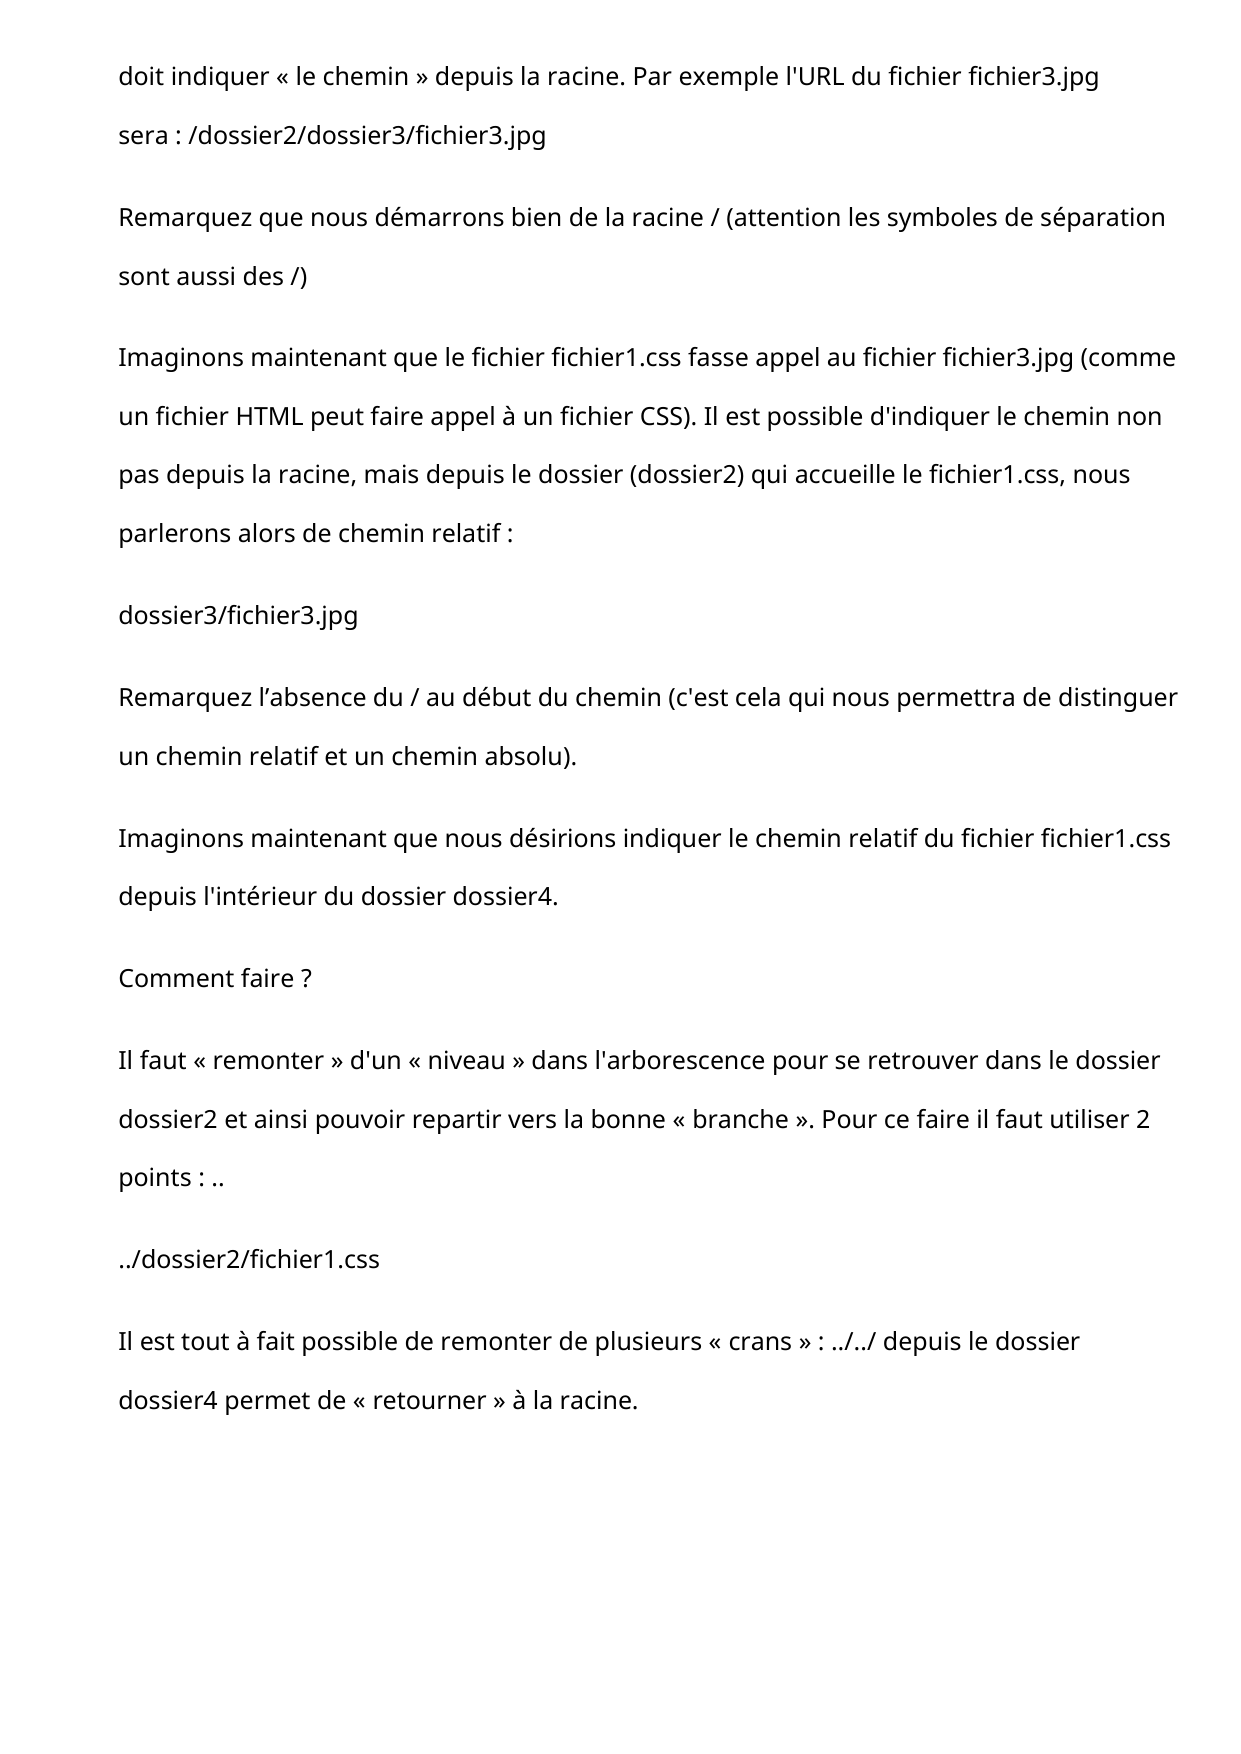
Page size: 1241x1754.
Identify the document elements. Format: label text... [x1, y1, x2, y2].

text ../dossier2/fichier1.css [118, 1242, 1181, 1276]
text dossier3/fichier3.jpg [118, 598, 1181, 632]
text Remarquez l’absence du / au début du chemin (c'est cela qui nous permettra de distinguer un chemin relatif et un chemin absolu). [118, 680, 1181, 772]
text Il faut « remonter » d'un « niveau » dans l'arborescence pour se retrouver dans le dossier dossier2 et ainsi pouvoir repartir vers la bonne « branche ». Pour ce faire il faut utiliser 2 points : .. [118, 1043, 1181, 1194]
text Imaginons maintenant que nous désirions indiquer le chemin relatif du fichier fichier1.css depuis l'intérieur du dossier dossier4. [118, 820, 1181, 913]
text Comment faire ? [118, 961, 1181, 995]
text Remarquez que nous démarrons bien de la racine / (attention les symboles de séparation sont aussi des /) [118, 199, 1181, 292]
text Imaginons maintenant que le fichier fichier1.css fasse appel au fichier fichier3.jpg (comme un fichier HTML peut faire appel à un fichier CSS). Il est possible d'indiquer le chemin non pas depuis la racine, mais depuis le dossier (dossier2) qui accueille le fichier1.css, nous parlerons alors de chemin relatif : [118, 340, 1181, 550]
text Il est tout à fait possible de remonter de plusieurs « crans » : ../../ depuis le dossier dossier4 permet de « retourner » à la racine. [118, 1324, 1181, 1416]
text doit indiquer « le chemin » depuis la racine. Par exemple l'URL du fichier fichier3.jpg sera : /dossier2/dossier3/fichier3.jpg [118, 59, 1181, 152]
